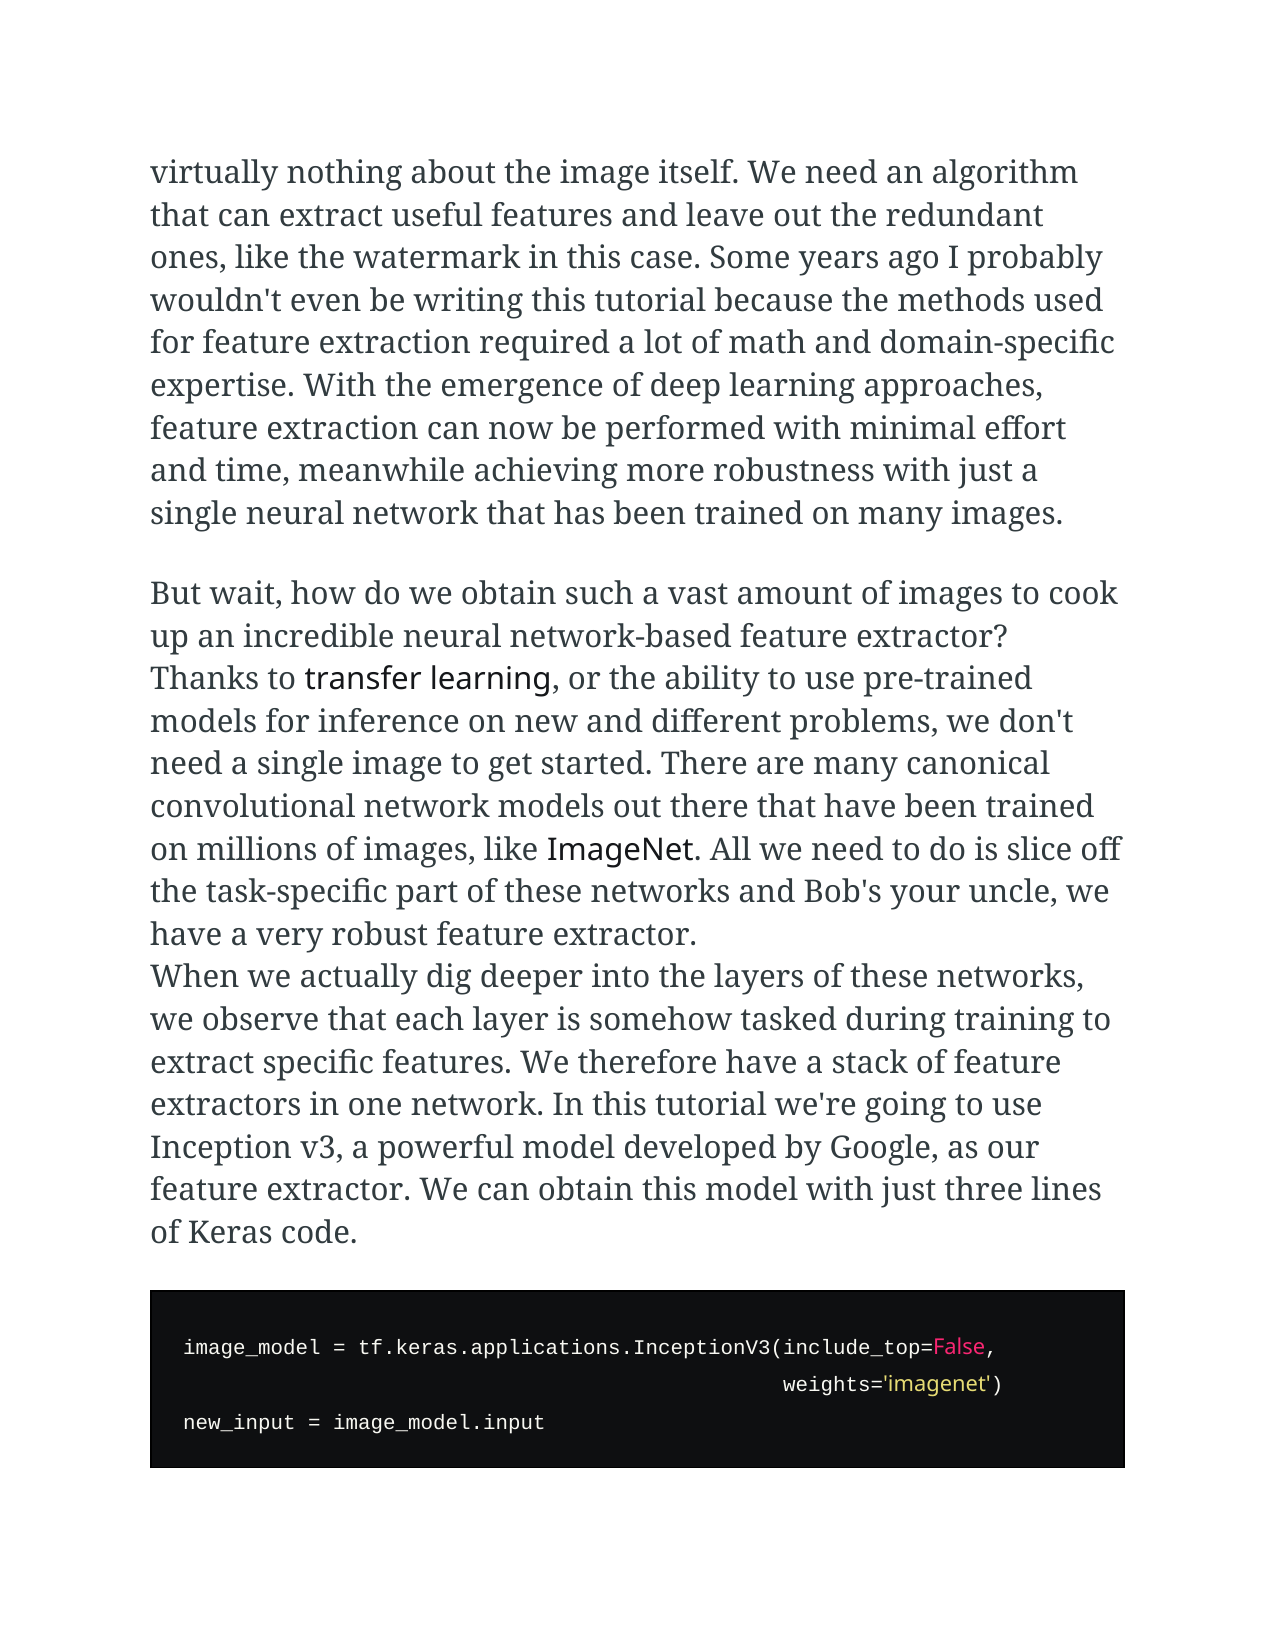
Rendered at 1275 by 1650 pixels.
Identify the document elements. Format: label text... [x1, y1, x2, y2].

text virtually nothing about the image itself. We need an algorithm that can extract useful features and leave out the redundant ones, like the watermark in this case. Some years ago I probably wouldn't even be writing this tutorial because the methods used for feature extraction required a lot of math and domain-specific expertise. With the emergence of deep learning approaches, feature extraction can now be performed with minimal effort and time, meanwhile achieving more robustness with just a single neural network that has been trained on many images. [150, 150, 1125, 533]
text weights='imagenet') [152, 1328, 1123, 1365]
text image_model = tf.keras.applications.InceptionV3(include_top=False, [152, 1292, 1123, 1328]
text new_input = image_model.input [152, 1365, 1123, 1467]
text When we actually dig deeper into the layers of these networks, we observe that each layer is somehow tasked during training to extract specific features. We therefore have a stack of feature extractors in one network. In this tutorial we're going to use Inception v3, a powerful model developed by Google, as our feature extractor. We can obtain this model with just three lines of Keras code. [150, 954, 1125, 1253]
text But wait, how do we obtain such a vast amount of images to cook up an incredible neural network-based feature extractor? Thanks to transfer learning, or the ability to use pre-trained models for inference on new and different problems, we don't need a single image to get started. There are many canonical convolutional network models out there that have been trained on millions of images, like ImageNet. All we need to do is slice off the task-specific part of these networks and Bob's your uncle, we have a very robust feature extractor. [150, 571, 1125, 954]
